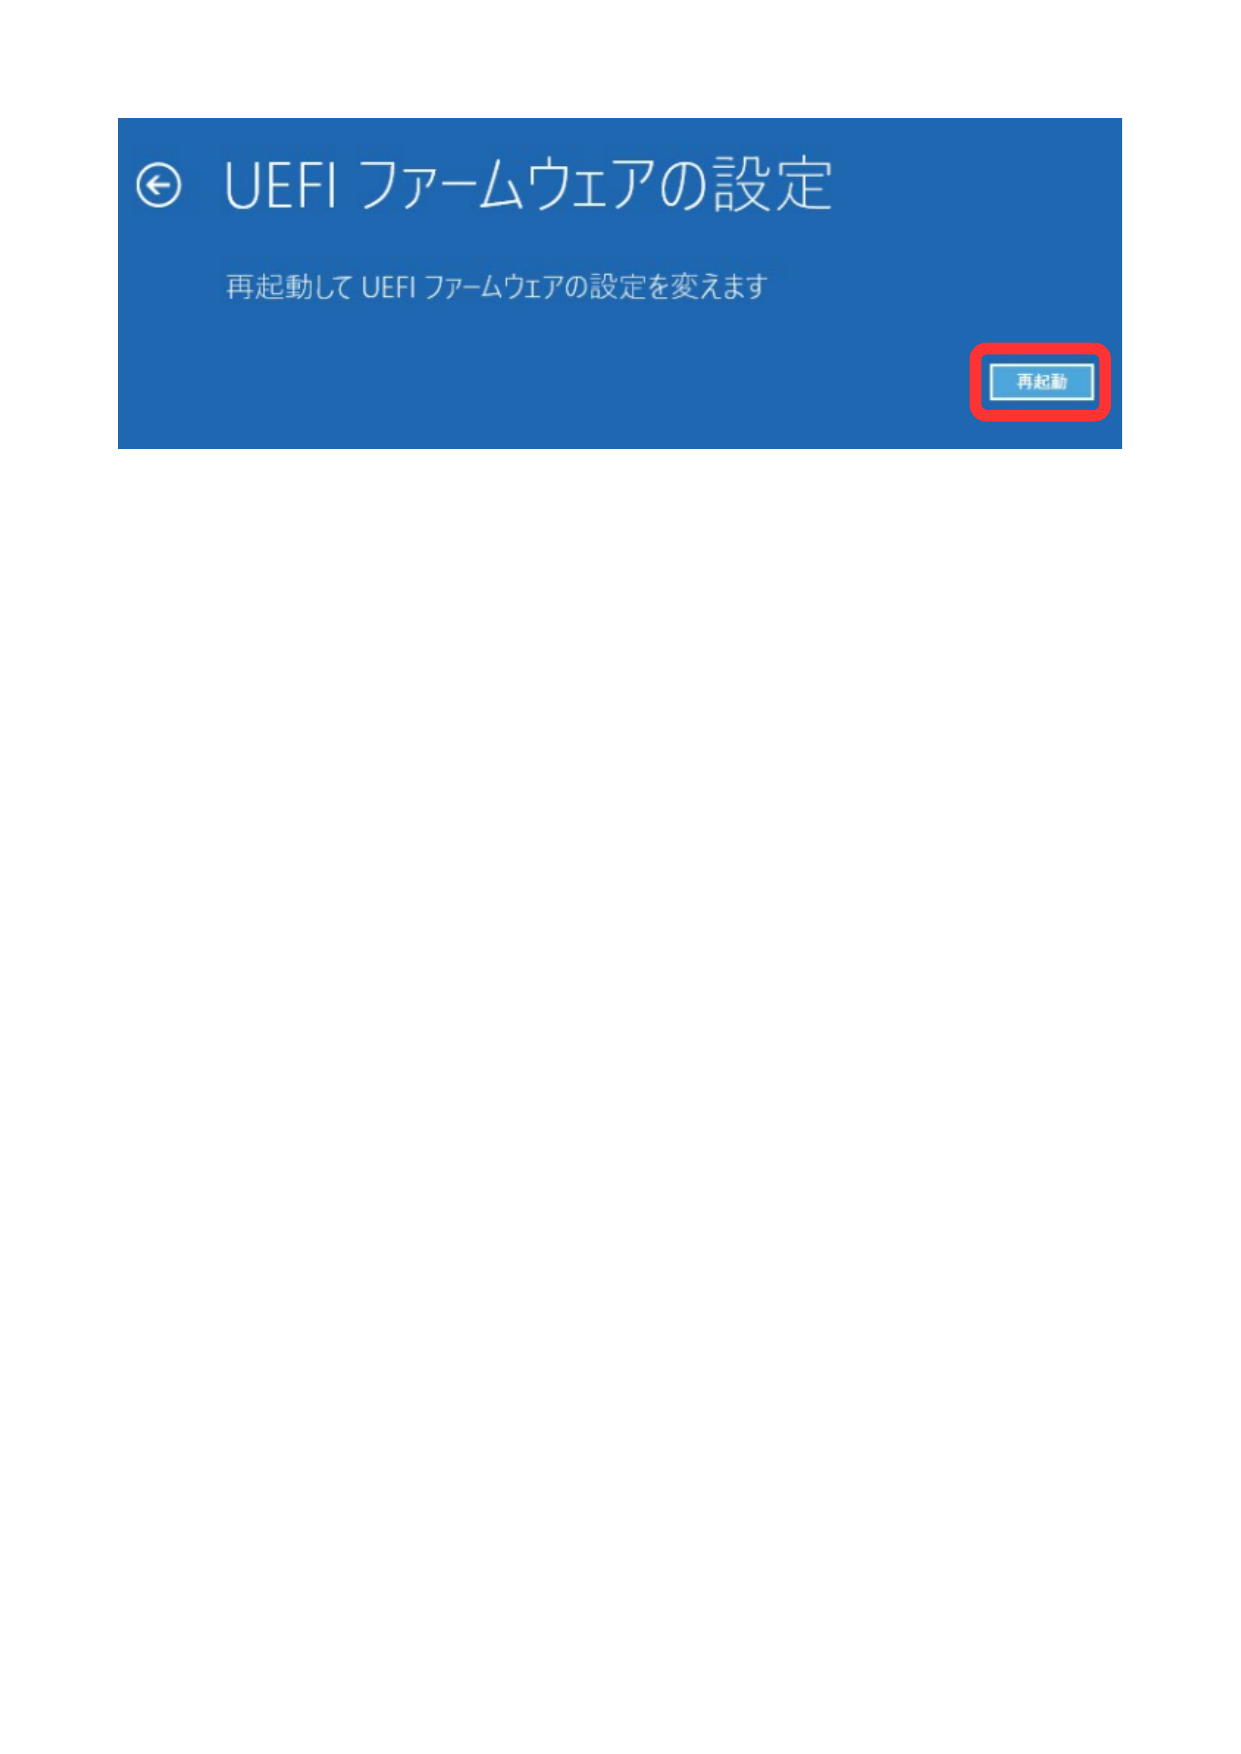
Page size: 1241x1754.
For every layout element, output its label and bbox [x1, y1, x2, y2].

picture [118, 118, 1123, 449]
